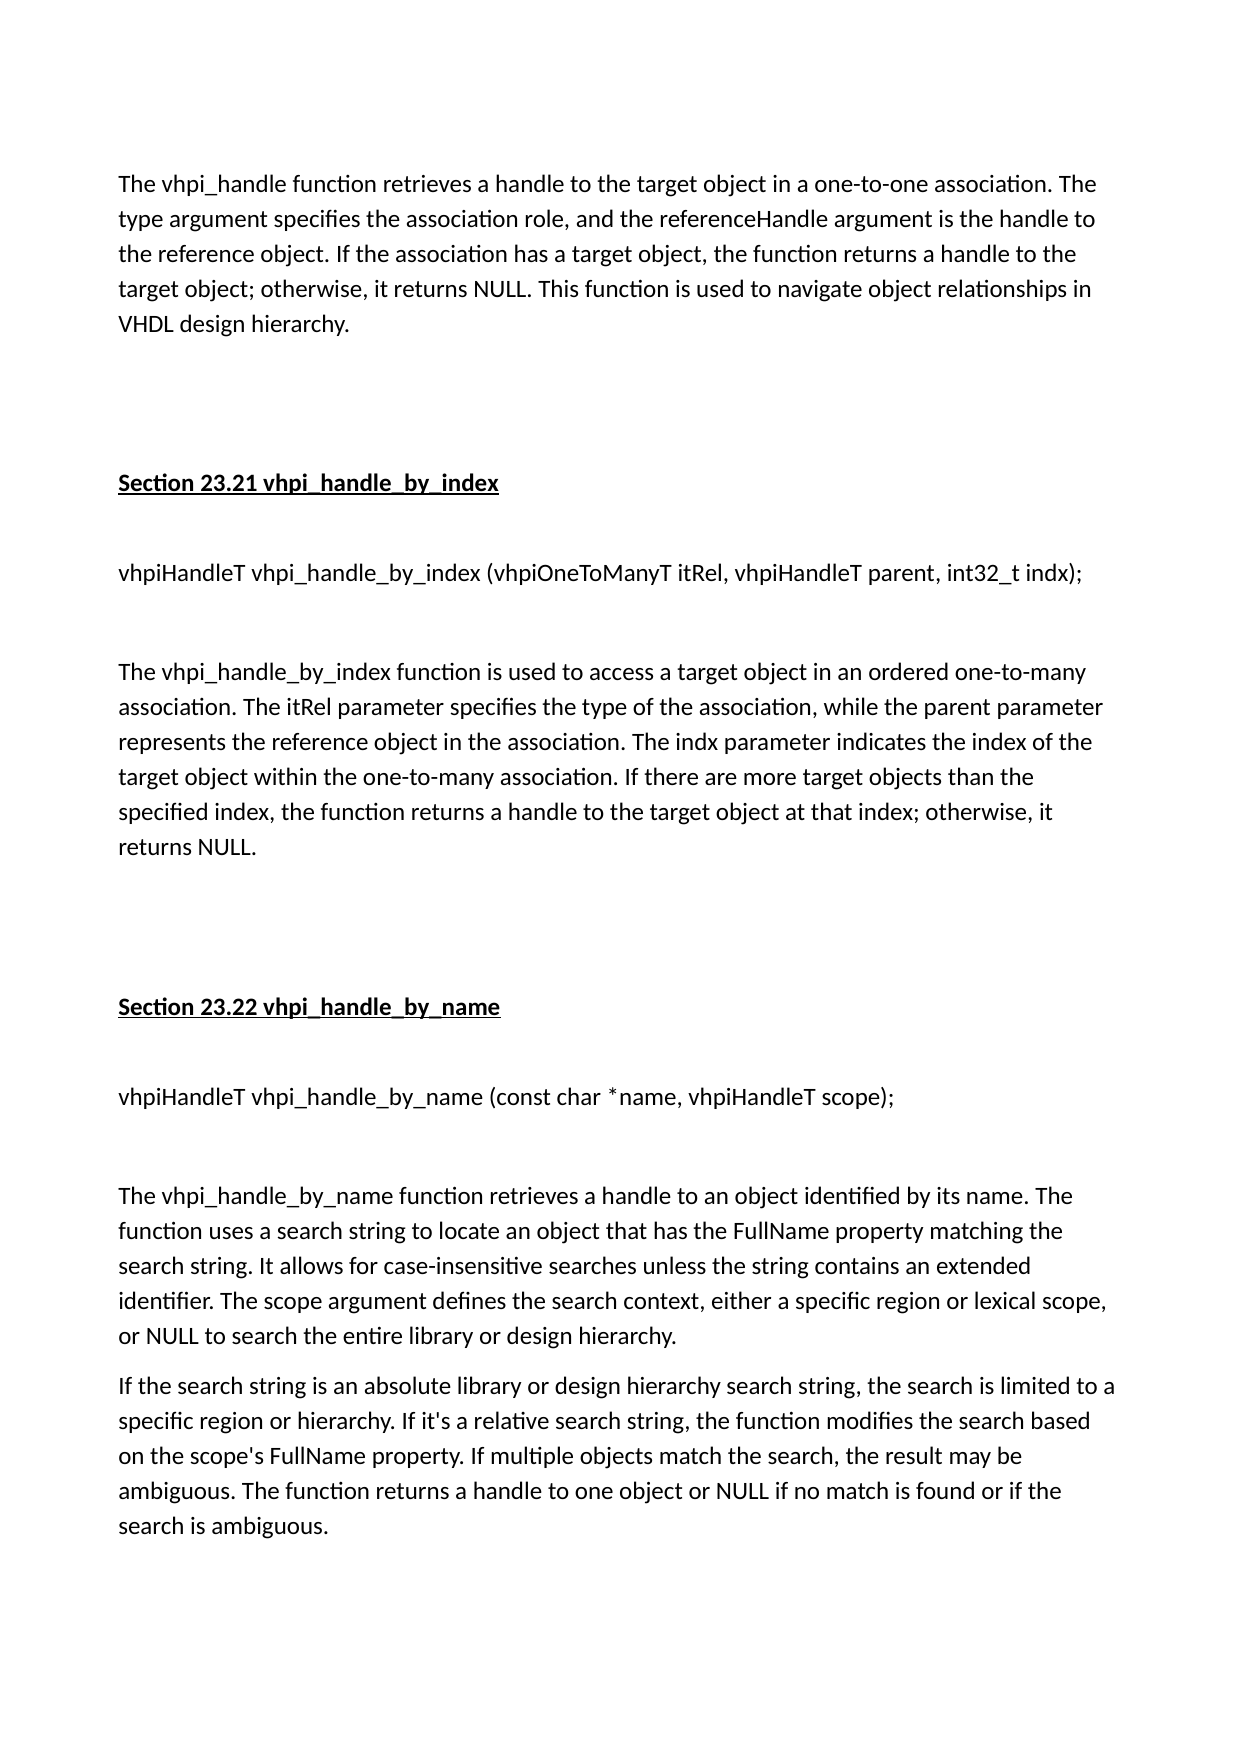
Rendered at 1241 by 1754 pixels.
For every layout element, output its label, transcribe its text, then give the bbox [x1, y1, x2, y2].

text The vhpi_handle_by_index function is used to access a target object in an ordered one-to-many association. The itRel parameter specifies the type of the association, while the parent parameter represents the reference object in the association. The indx parameter indicates the index of the target object within the one-to-many association. If there are more target objects than the specified index, the function returns a handle to the target object at that index; otherwise, it returns NULL. [118, 657, 1122, 862]
text Section 23.22 vhpi_handle_by_name [118, 991, 1122, 1021]
text The vhpi_handle_by_name function retrieves a handle to an object identified by its name. The function uses a search string to locate an object that has the FullName property matching the search string. It allows for case-insensitive searches unless the string contains an extended identifier. The scope argument defines the search context, either a specific region or lexical scope, or NULL to search the entire library or design hierarchy. [118, 1180, 1122, 1351]
text The vhpi_handle function retrieves a handle to the target object in a one-to-one association. The type argument specifies the association role, and the referenceHandle argument is the handle to the reference object. If the association has a target object, the function returns a handle to the target object; otherwise, it returns NULL. This function is used to navigate object relationships in VHDL design hierarchy. [118, 168, 1122, 338]
text vhpiHandleT vhpi_handle_by_name (const char *name, vhpiHandleT scope); [118, 1081, 1122, 1112]
text vhpiHandleT vhpi_handle_by_index (vhpiOneToManyT itRel, vhpiHandleT parent, int32_t indx); [118, 557, 1122, 588]
text If the search string is an absolute library or design hierarchy search string, the search is limited to a specific region or hierarchy. If it's a relative search string, the function modifies the search based on the scope's FullName property. If multiple objects match the search, the result may be ambiguous. The function returns a handle to one object or NULL if no match is found or if the search is ambiguous. [118, 1370, 1122, 1541]
text Section 23.21 vhpi_handle_by_index [118, 467, 1122, 497]
